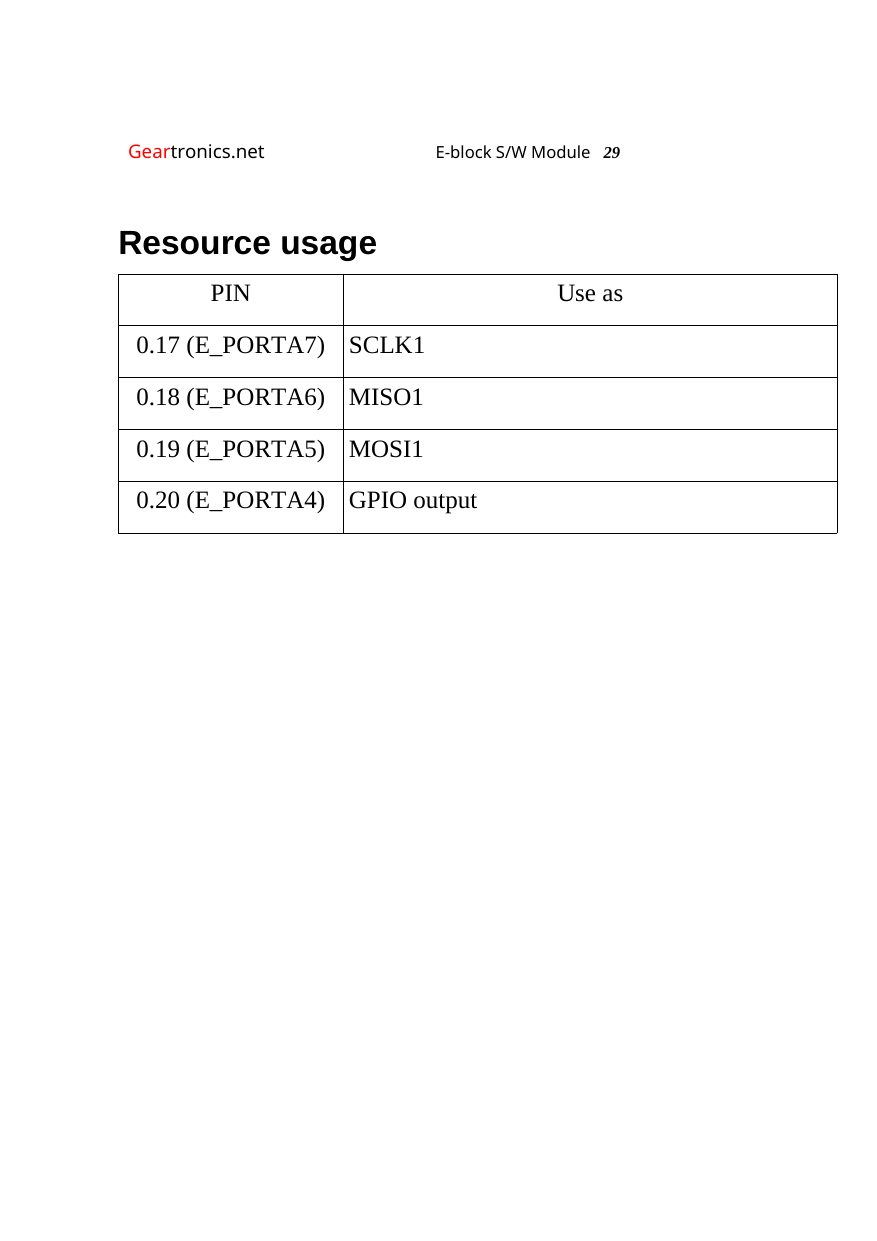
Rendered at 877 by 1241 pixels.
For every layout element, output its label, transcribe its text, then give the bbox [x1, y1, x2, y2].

table_cell 0.20 (E_PORTA4) [119, 482, 343, 532]
table_cell GPIO output [344, 482, 837, 532]
subtitle Resource usage [118, 224, 837, 261]
table_cell SCLK1 [344, 326, 837, 377]
table_cell 0.19 (E_PORTA5) [119, 430, 343, 481]
table_header Use as [344, 275, 837, 325]
table_cell MOSI1 [344, 430, 837, 481]
table_cell MISO1 [344, 378, 837, 429]
table_header PIN [119, 275, 343, 325]
table_cell 0.18 (E_PORTA6) [119, 378, 343, 429]
table_cell 0.17 (E_PORTA7) [119, 326, 343, 377]
